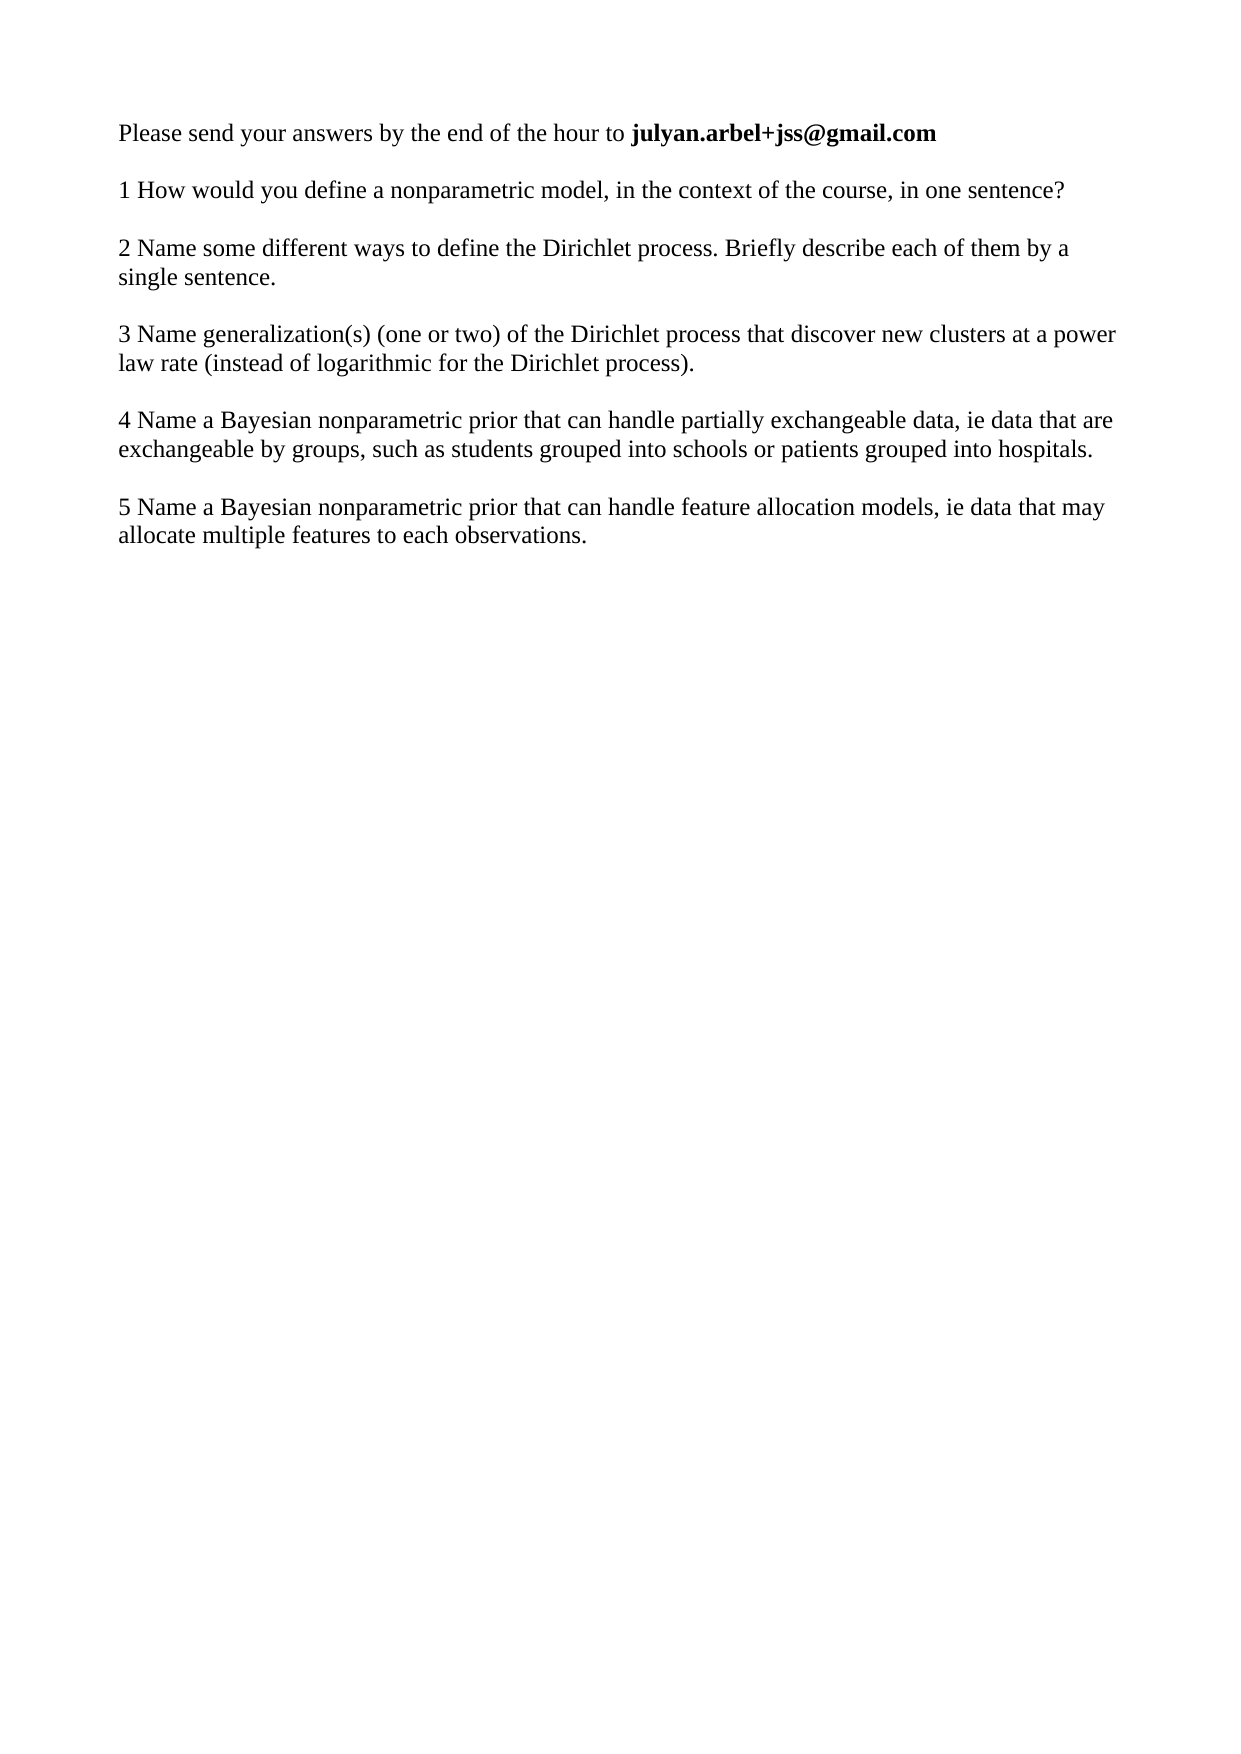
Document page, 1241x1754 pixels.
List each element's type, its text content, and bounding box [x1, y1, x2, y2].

text 3 Name generalization(s) (one or two) of the Dirichlet process that discover new clusters at a power law rate (instead of logarithmic for the Dirichlet process). [118, 319, 1122, 377]
text 1 How would you define a nonparametric model, in the context of the course, in one sentence? [118, 176, 1122, 204]
text 5 Name a Bayesian nonparametric prior that can handle feature allocation models, ie data that may allocate multiple features to each observations. [118, 492, 1122, 549]
text 4 Name a Bayesian nonparametric prior that can handle partially exchangeable data, ie data that are exchangeable by groups, such as students grouped into schools or patients grouped into hospitals. [118, 406, 1122, 463]
text Please send your answers by the end of the hour to julyan.arbel+jss@gmail.com [118, 118, 1122, 147]
text 2 Name some different ways to define the Dirichlet process. Briefly describe each of them by a single sentence. [118, 233, 1122, 291]
